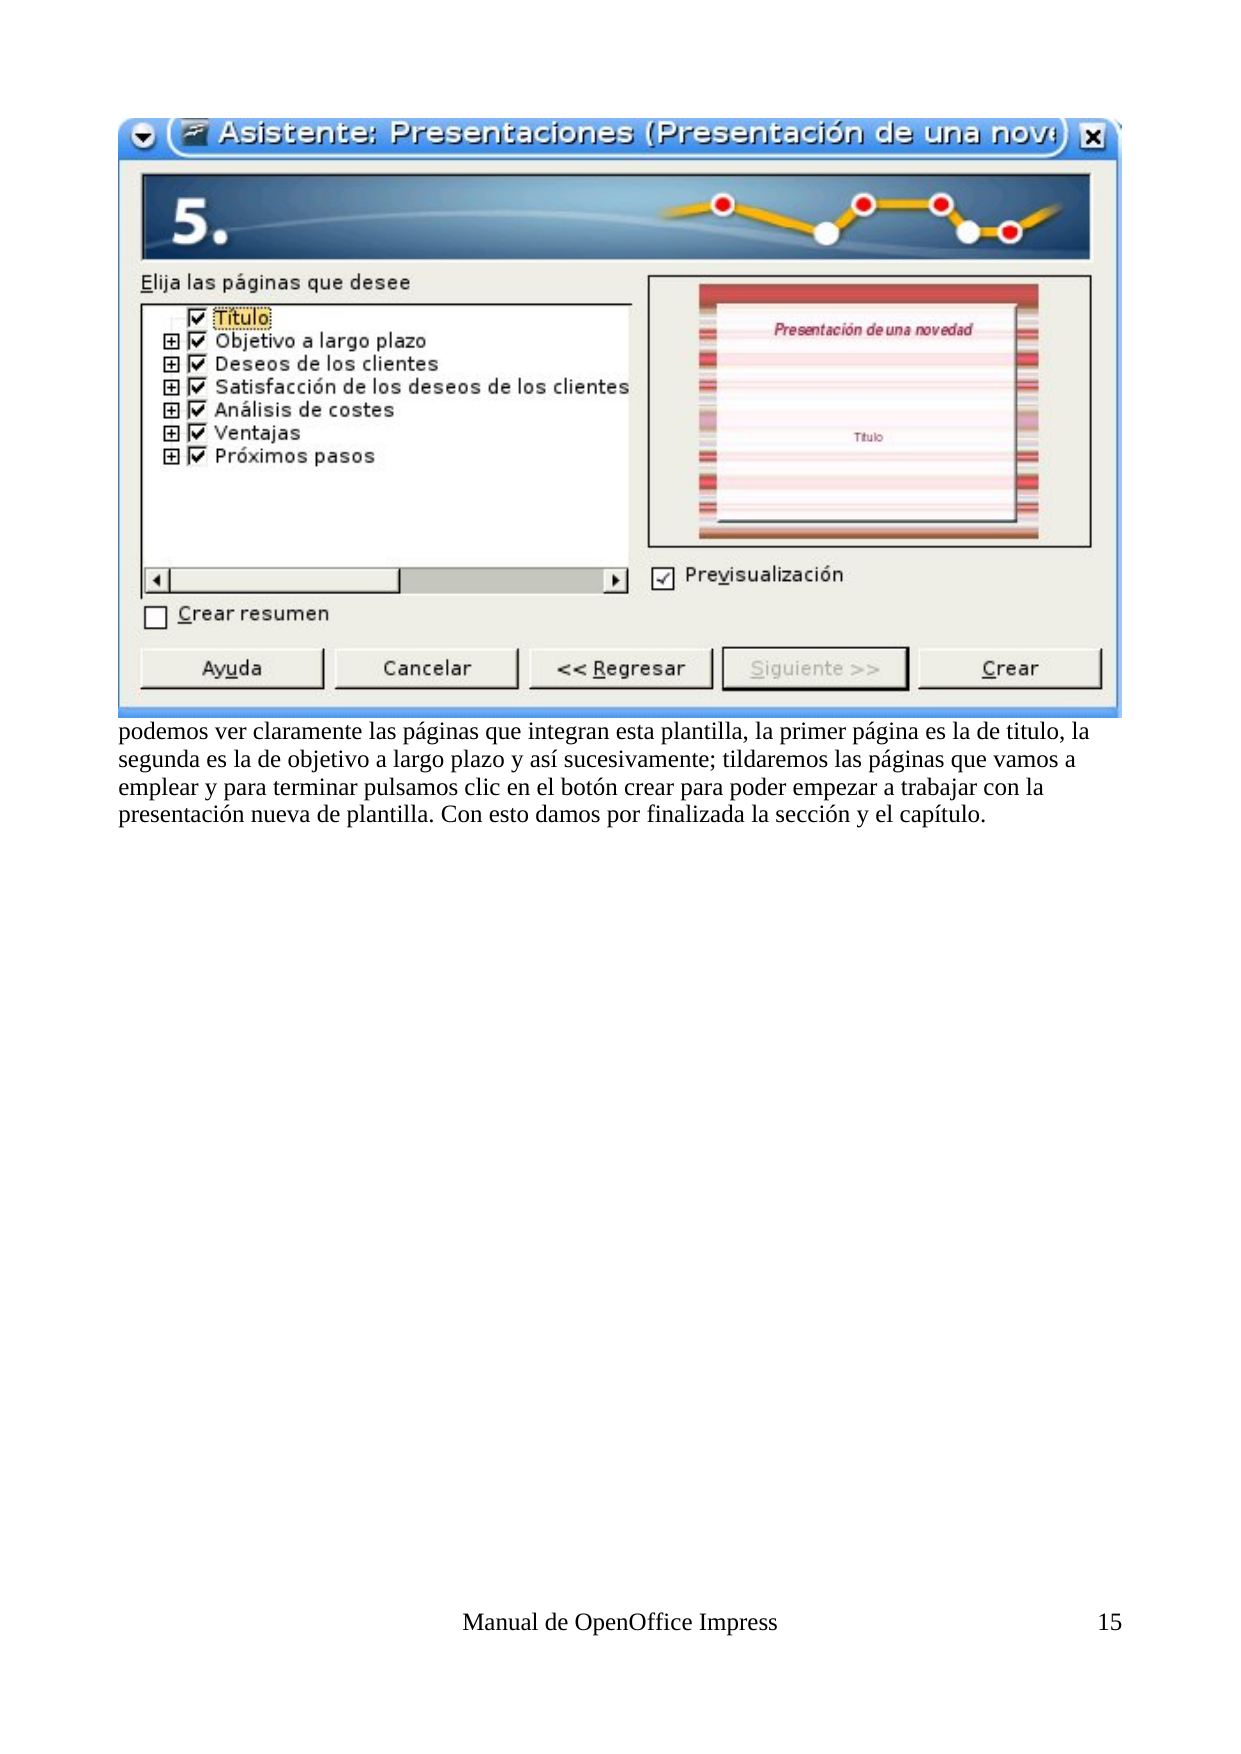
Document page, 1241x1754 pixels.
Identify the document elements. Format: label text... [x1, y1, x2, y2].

picture [118, 118, 1122, 718]
text podemos ver claramente las páginas que integran esta plantilla, la primer página es la de titulo, la segunda es la de objetivo a largo plazo y así sucesivamente; tildaremos las páginas que vamos a emplear y para terminar pulsamos clic en el botón crear para poder empezar a trabajar con la presentación nueva de plantilla. Con esto damos por finalizada la sección y el capítulo. [118, 718, 1122, 828]
